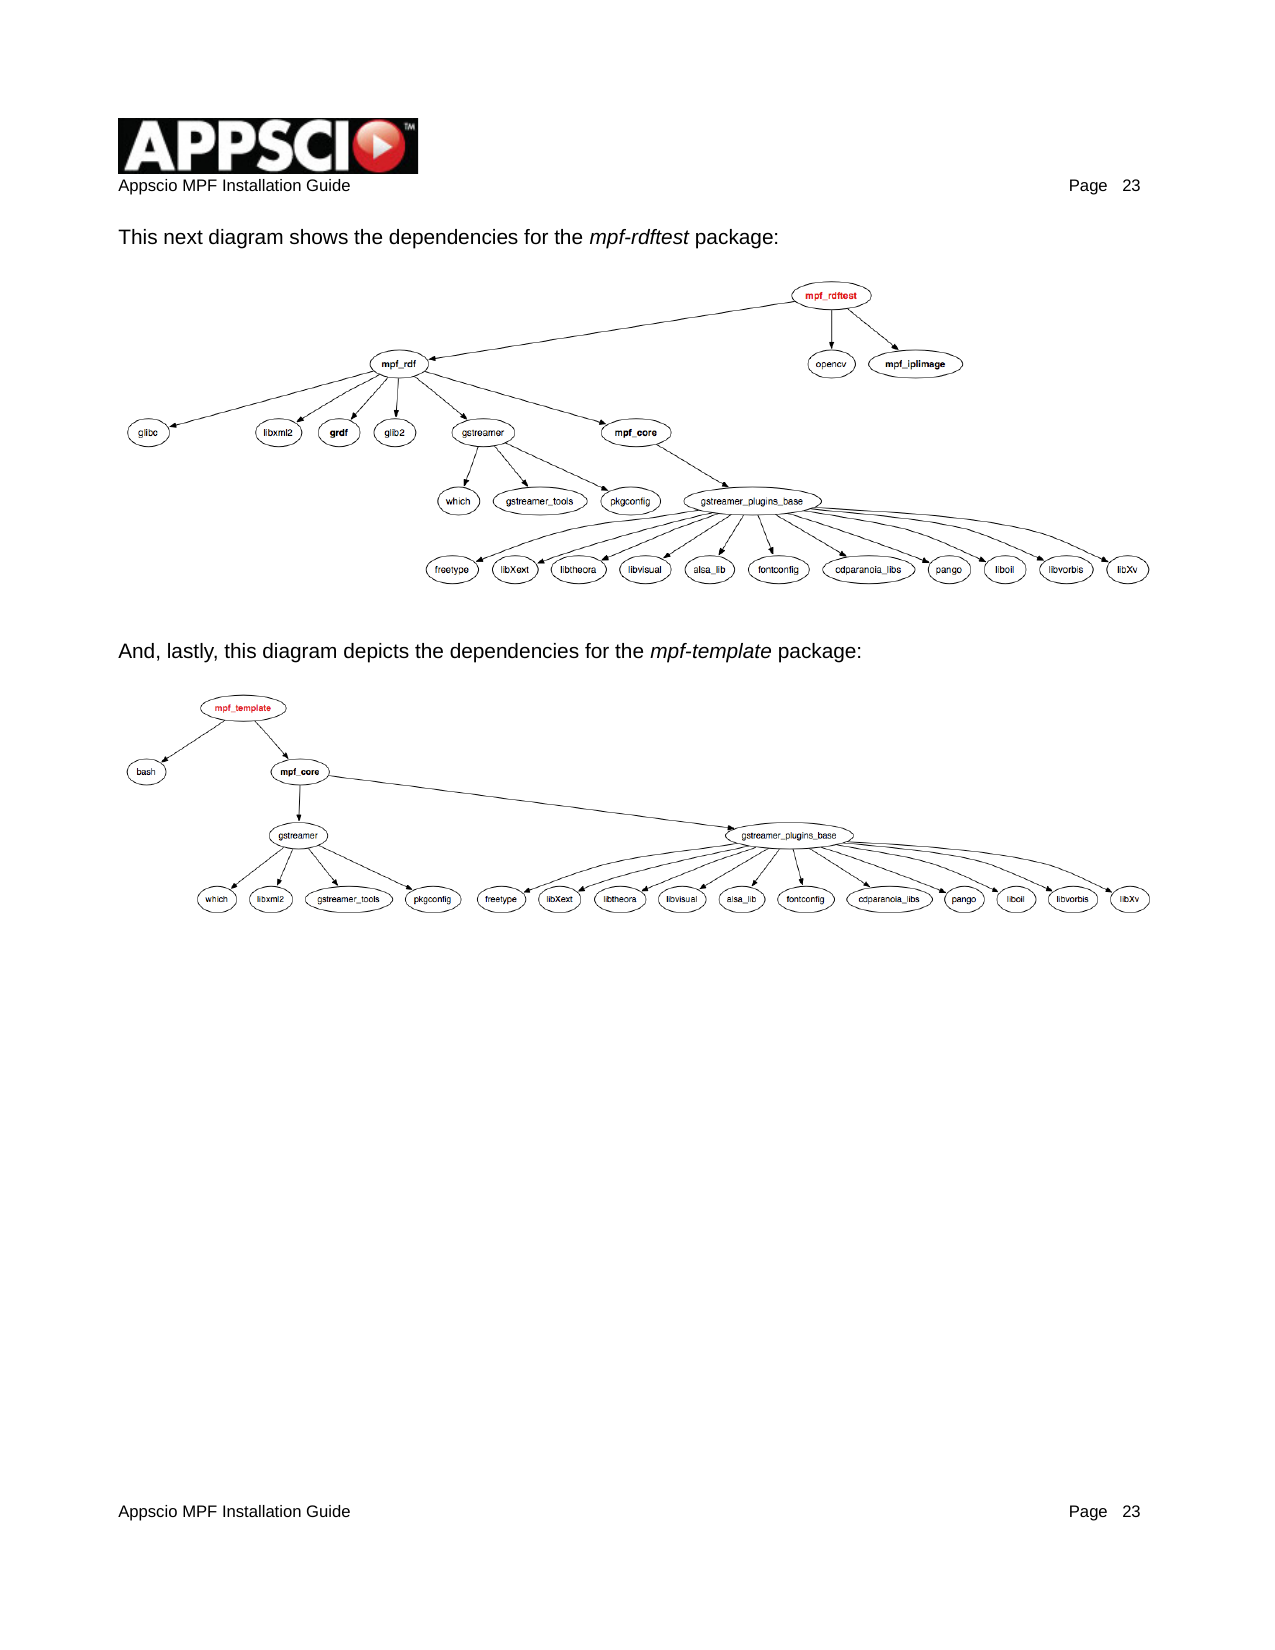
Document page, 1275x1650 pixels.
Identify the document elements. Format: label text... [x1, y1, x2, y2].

text This next diagram shows the dependencies for the mpf-rdftest package: [118, 225, 1157, 249]
text And, lastly, this diagram depicts the dependencies for the mpf-template package: [118, 639, 1157, 663]
picture [118, 272, 1157, 592]
picture [118, 118, 419, 174]
picture [118, 687, 1157, 920]
